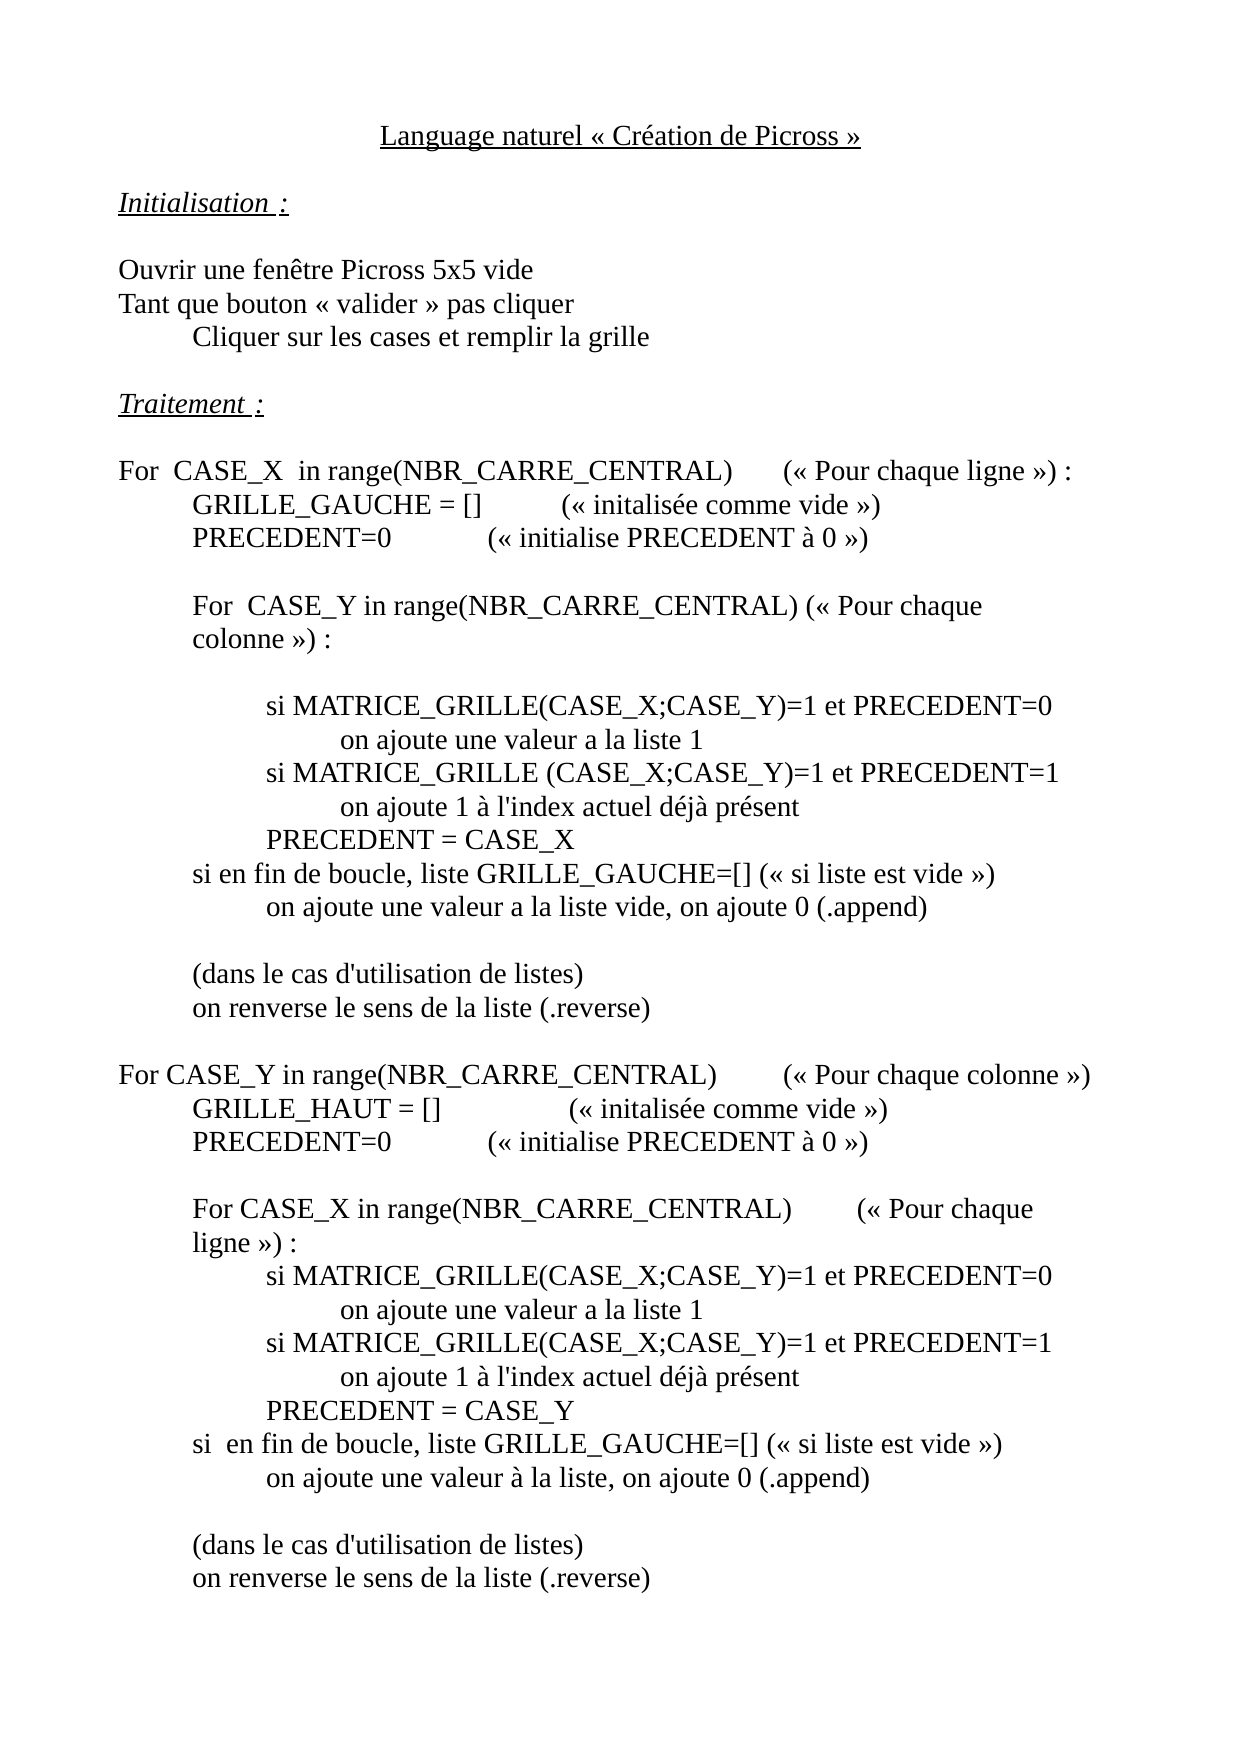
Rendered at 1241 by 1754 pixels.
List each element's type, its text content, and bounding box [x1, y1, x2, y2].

text GRILLE_HAUT = [] (« initalisée comme vide ») [118, 1091, 1122, 1124]
text si en fin de boucle, liste GRILLE_GAUCHE=[] (« si liste est vide ») [118, 1426, 1122, 1460]
text GRILLE_GAUCHE = [] (« initalisée comme vide ») [118, 487, 1122, 521]
text Cliquer sur les cases et remplir la grille [118, 319, 1122, 353]
text For CASE_X in range(NBR_CARRE_CENTRAL) (« Pour chaque ligne ») : [118, 453, 1122, 487]
text on ajoute une valeur à la liste, on ajoute 0 (.append) [118, 1460, 1122, 1493]
text For CASE_X in range(NBR_CARRE_CENTRAL) (« Pour chaque ligne ») : [118, 1191, 1122, 1258]
text on ajoute une valeur a la liste 1 [118, 1292, 1122, 1326]
text si MATRICE_GRILLE(CASE_X;CASE_Y)=1 et PRECEDENT=1 [118, 1326, 1122, 1359]
text (dans le cas d'utilisation de listes) [118, 957, 1122, 990]
text si MATRICE_GRILLE(CASE_X;CASE_Y)=1 et PRECEDENT=0 [118, 1258, 1122, 1292]
text Ouvrir une fenêtre Picross 5x5 vide [118, 252, 1122, 286]
text PRECEDENT = CASE_Y [118, 1393, 1122, 1426]
text (dans le cas d'utilisation de listes) [118, 1527, 1122, 1560]
text Language naturel « Création de Picross » [118, 118, 1122, 152]
text on ajoute une valeur a la liste 1 [118, 722, 1122, 755]
text For CASE_Y in range(NBR_CARRE_CENTRAL) (« Pour chaque colonne ») : [118, 588, 1122, 655]
text Traitement : [118, 386, 1122, 420]
text si MATRICE_GRILLE (CASE_X;CASE_Y)=1 et PRECEDENT=1 [118, 755, 1122, 789]
text PRECEDENT=0 (« initialise PRECEDENT à 0 ») [118, 521, 1122, 554]
text PRECEDENT = CASE_X [118, 822, 1122, 856]
text Initialisation : [118, 185, 1122, 219]
text on ajoute 1 à l'index actuel déjà présent [118, 1359, 1122, 1393]
text si MATRICE_GRILLE(CASE_X;CASE_Y)=1 et PRECEDENT=0 [118, 688, 1122, 722]
text PRECEDENT=0 (« initialise PRECEDENT à 0 ») [118, 1124, 1122, 1158]
text on ajoute une valeur a la liste vide, on ajoute 0 (.append) [118, 889, 1122, 923]
text Tant que bouton « valider » pas cliquer [118, 286, 1122, 319]
text on renverse le sens de la liste (.reverse) [118, 990, 1122, 1024]
text For CASE_Y in range(NBR_CARRE_CENTRAL) (« Pour chaque colonne ») [118, 1057, 1122, 1091]
text si en fin de boucle, liste GRILLE_GAUCHE=[] (« si liste est vide ») [118, 856, 1122, 889]
text on ajoute 1 à l'index actuel déjà présent [118, 789, 1122, 822]
text on renverse le sens de la liste (.reverse) [118, 1560, 1122, 1594]
